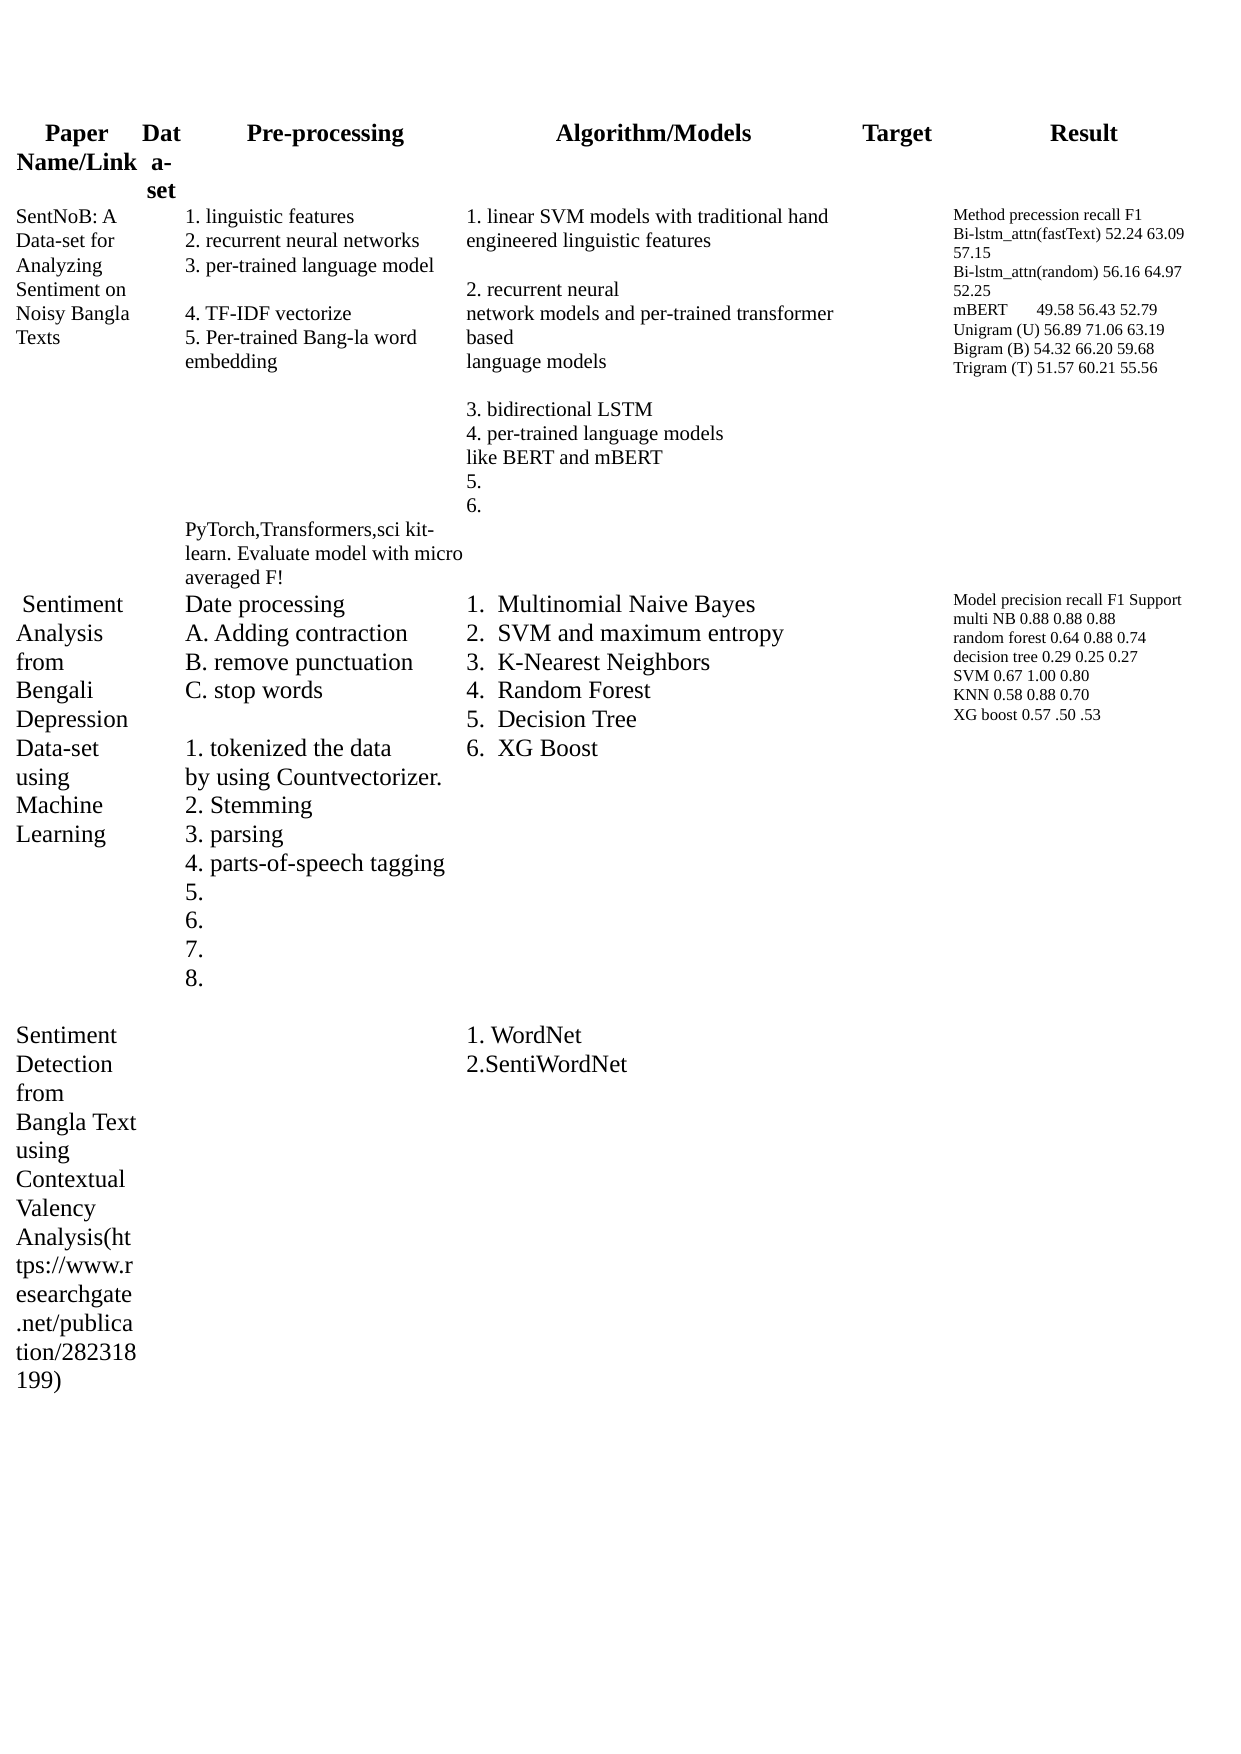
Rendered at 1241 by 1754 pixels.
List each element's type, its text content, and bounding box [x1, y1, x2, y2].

table_cell [138, 1021, 185, 1394]
table_cell [138, 204, 185, 589]
table_header Algorithm/Models [466, 118, 841, 204]
table_header Target [841, 118, 953, 204]
table_header Data-set [138, 118, 185, 204]
table_header Result [953, 118, 1215, 204]
table_cell 1. WordNet 2.SentiWordNet [466, 1021, 841, 1394]
table_cell Model precision recall F1 Support multi NB 0.88 0.88 0.88 random forest 0.64 0.88 0.74 decision tree 0.29 0.25 0.27 SVM 0.67 1.00 0.80 KNN 0.58 0.88 0.70 XG boost 0.57 .50 .53 [953, 589, 1215, 1021]
table_cell [953, 1021, 1215, 1394]
table_cell [841, 589, 953, 1021]
table_cell Date processing A. Adding contraction B. remove punctuation C. stop words 1. tokenized the data by using Countvectorizer. 2. Stemming 3. parsing 4. parts-of-speech tagging 5. 6. 7. 8. [185, 589, 466, 1021]
table_cell 1. Multinomial Naive Bayes 2. SVM and maximum entropy 3. K-Nearest Neighbors 4. Random Forest 5. Decision Tree 6. XG Boost [466, 589, 841, 1021]
table_cell 1. linear SVM models with traditional hand engineered linguistic features 2. recurrent neural network models and per-trained transformer based language models 3. bidirectional LSTM 4. per-trained language models like BERT and mBERT 5. 6. [466, 204, 841, 589]
table_header Pre-processing [185, 118, 466, 204]
table_cell [185, 1021, 466, 1394]
table_cell [841, 204, 953, 589]
table_cell [138, 589, 185, 1021]
table_header Paper Name/Link [16, 118, 138, 204]
table_cell Sentiment Analysis from Bengali Depression Data-set using Machine Learning [16, 589, 138, 1021]
table_cell 1. linguistic features 2. recurrent neural networks 3. per-trained language model 4. TF-IDF vectorize 5. Per-trained Bang-la word embedding PyTorch,Transformers,sci kit-learn. Evaluate model with micro averaged F! [185, 204, 466, 589]
table_cell [841, 1021, 953, 1394]
table_cell Sentiment Detection from Bangla Text using Contextual Valency Analysis(https://www.researchgate.net/publication/282318199) [16, 1021, 138, 1394]
table_cell Method precession recall F1 Bi-lstm_attn(fastText) 52.24 63.09 57.15 Bi-lstm_attn(random) 56.16 64.97 52.25 mBERT 49.58 56.43 52.79 Unigram (U) 56.89 71.06 63.19 Bigram (B) 54.32 66.20 59.68 Trigram (T) 51.57 60.21 55.56 [953, 204, 1215, 589]
table_cell SentNoB: A Data-set for Analyzing Sentiment on Noisy Bangla Texts [16, 204, 138, 589]
